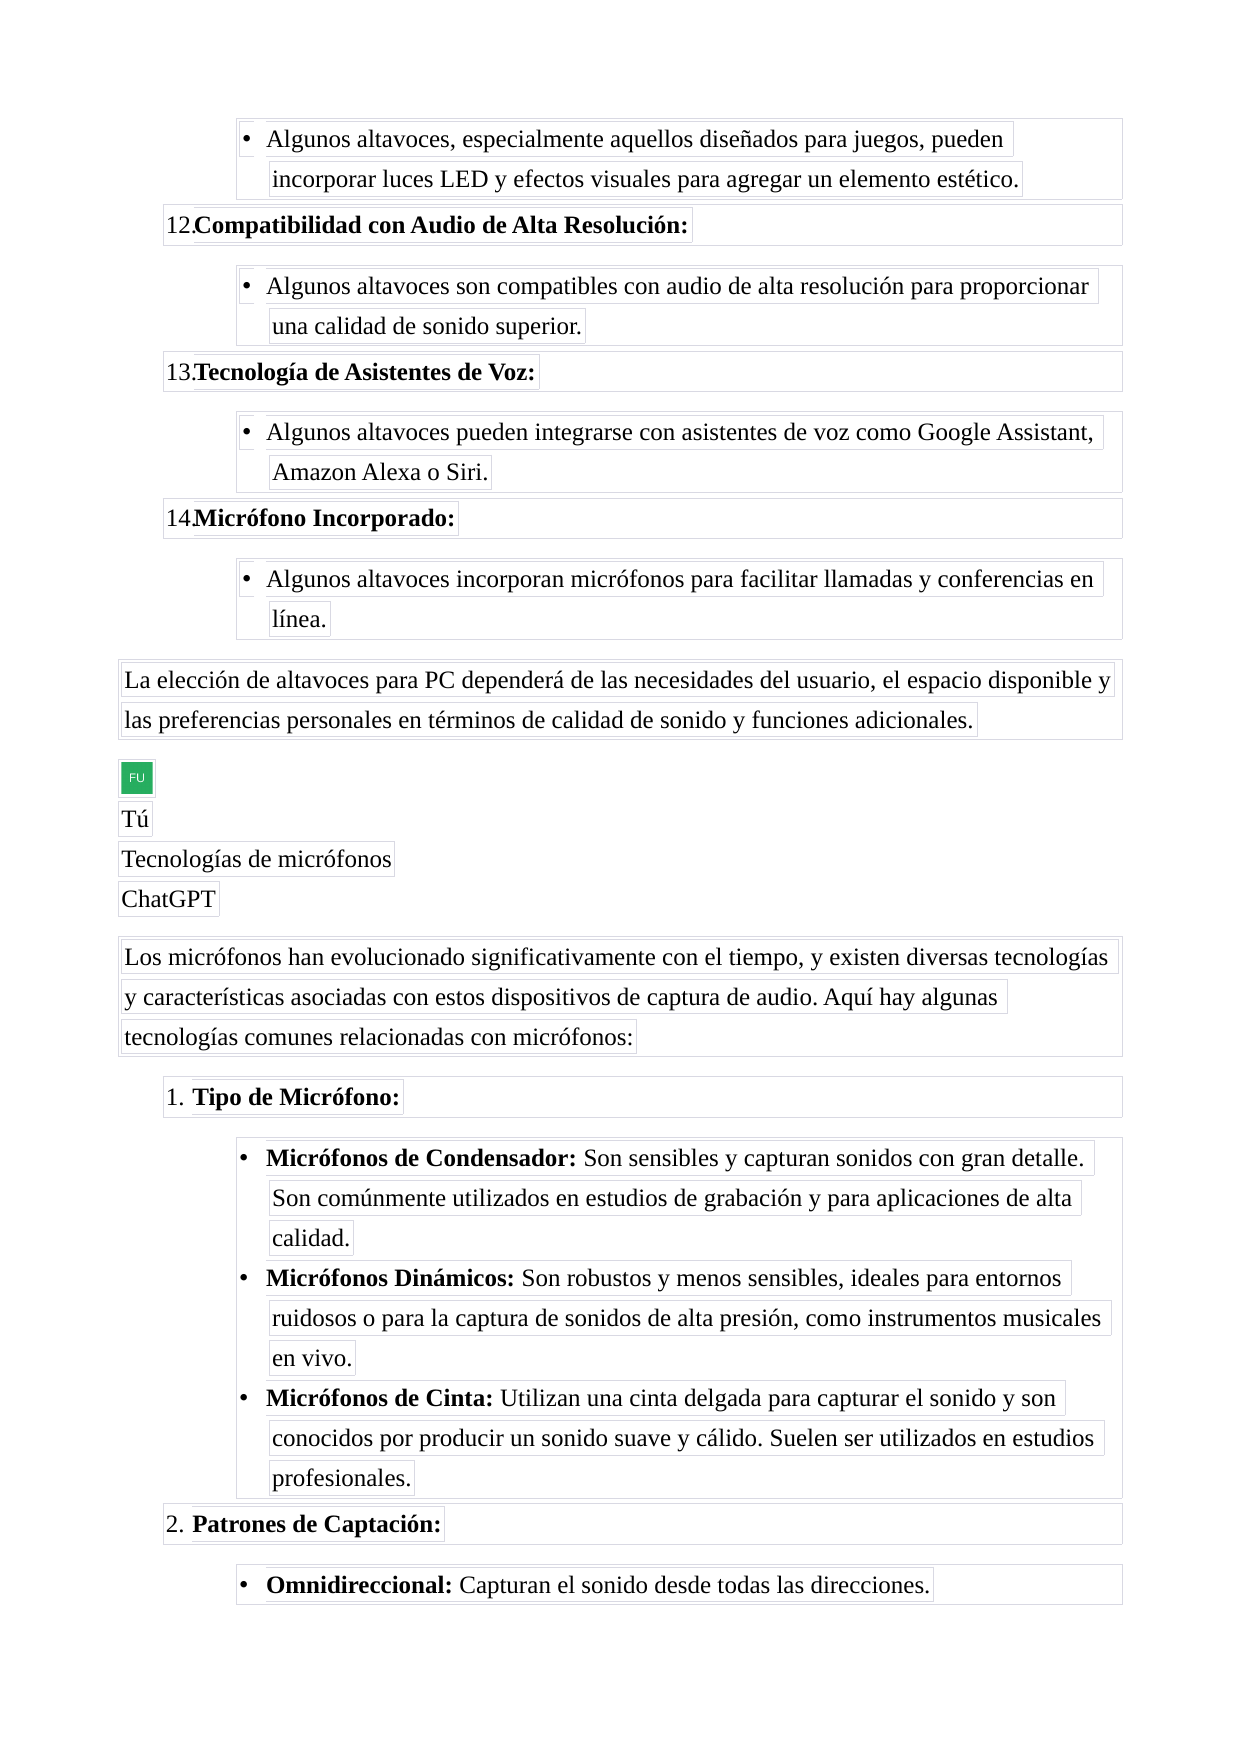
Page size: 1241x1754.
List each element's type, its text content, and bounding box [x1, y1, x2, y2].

list Algunos altavoces incorporan micrófonos para facilitar llamadas y conferencias en línea. [237, 559, 1122, 639]
text [153, 801, 1122, 836]
text Tecnologías de micrófonos [119, 842, 394, 876]
list Algunos altavoces pueden integrarse con asistentes de voz como Google Assistant, Amazon Alexa o Siri. [237, 412, 1122, 492]
picture [121, 762, 153, 794]
text [395, 841, 1122, 876]
text La elección de altavoces para PC dependerá de las necesidades del usuario, el espacio disponible y las preferencias personales en términos de calidad de sonido y funciones adicionales. [119, 660, 1122, 739]
text Tú [119, 802, 152, 836]
text [220, 881, 1122, 916]
text Los micrófonos han evolucionado significativamente con el tiempo, y existen diversas tecnologías y características asociadas con estos dispositivos de captura de audio. Aquí hay algunas tecnologías comunes relacionadas con micrófonos: [119, 937, 1122, 1056]
list Tecnología de Asistentes de Voz: [164, 352, 1122, 391]
list Micrófono Incorporado: [164, 499, 1122, 538]
list Compatibilidad con Audio de Alta Resolución: [164, 205, 1122, 245]
list Micrófonos Dinámicos: Son robustos y menos sensibles, ideales para entornos ruidosos o para la captura de sonidos de alta presión, como instrumentos musicales en vivo. [237, 1257, 1122, 1375]
list Patrones de Captación: [164, 1504, 1122, 1544]
text ChatGPT [119, 882, 219, 916]
list Algunos altavoces, especialmente aquellos diseñados para juegos, pueden incorporar luces LED y efectos visuales para agregar un elemento estético. [237, 119, 1122, 199]
list Omnidireccional: Capturan el sonido desde todas las direcciones. [237, 1565, 1122, 1604]
list Tipo de Micrófono: [164, 1077, 1122, 1117]
list Micrófonos de Condensador: Son sensibles y capturan sonidos con gran detalle. Son comúnmente utilizados en estudios de grabación y para aplicaciones de alta calidad. [237, 1138, 1122, 1255]
list Algunos altavoces son compatibles con audio de alta resolución para proporcionar una calidad de sonido superior. [237, 266, 1122, 345]
list Micrófonos de Cinta: Utilizan una cinta delgada para capturar el sonido y son conocidos por producir un sonido suave y cálido. Suelen ser utilizados en estudios profesionales. [237, 1377, 1122, 1498]
